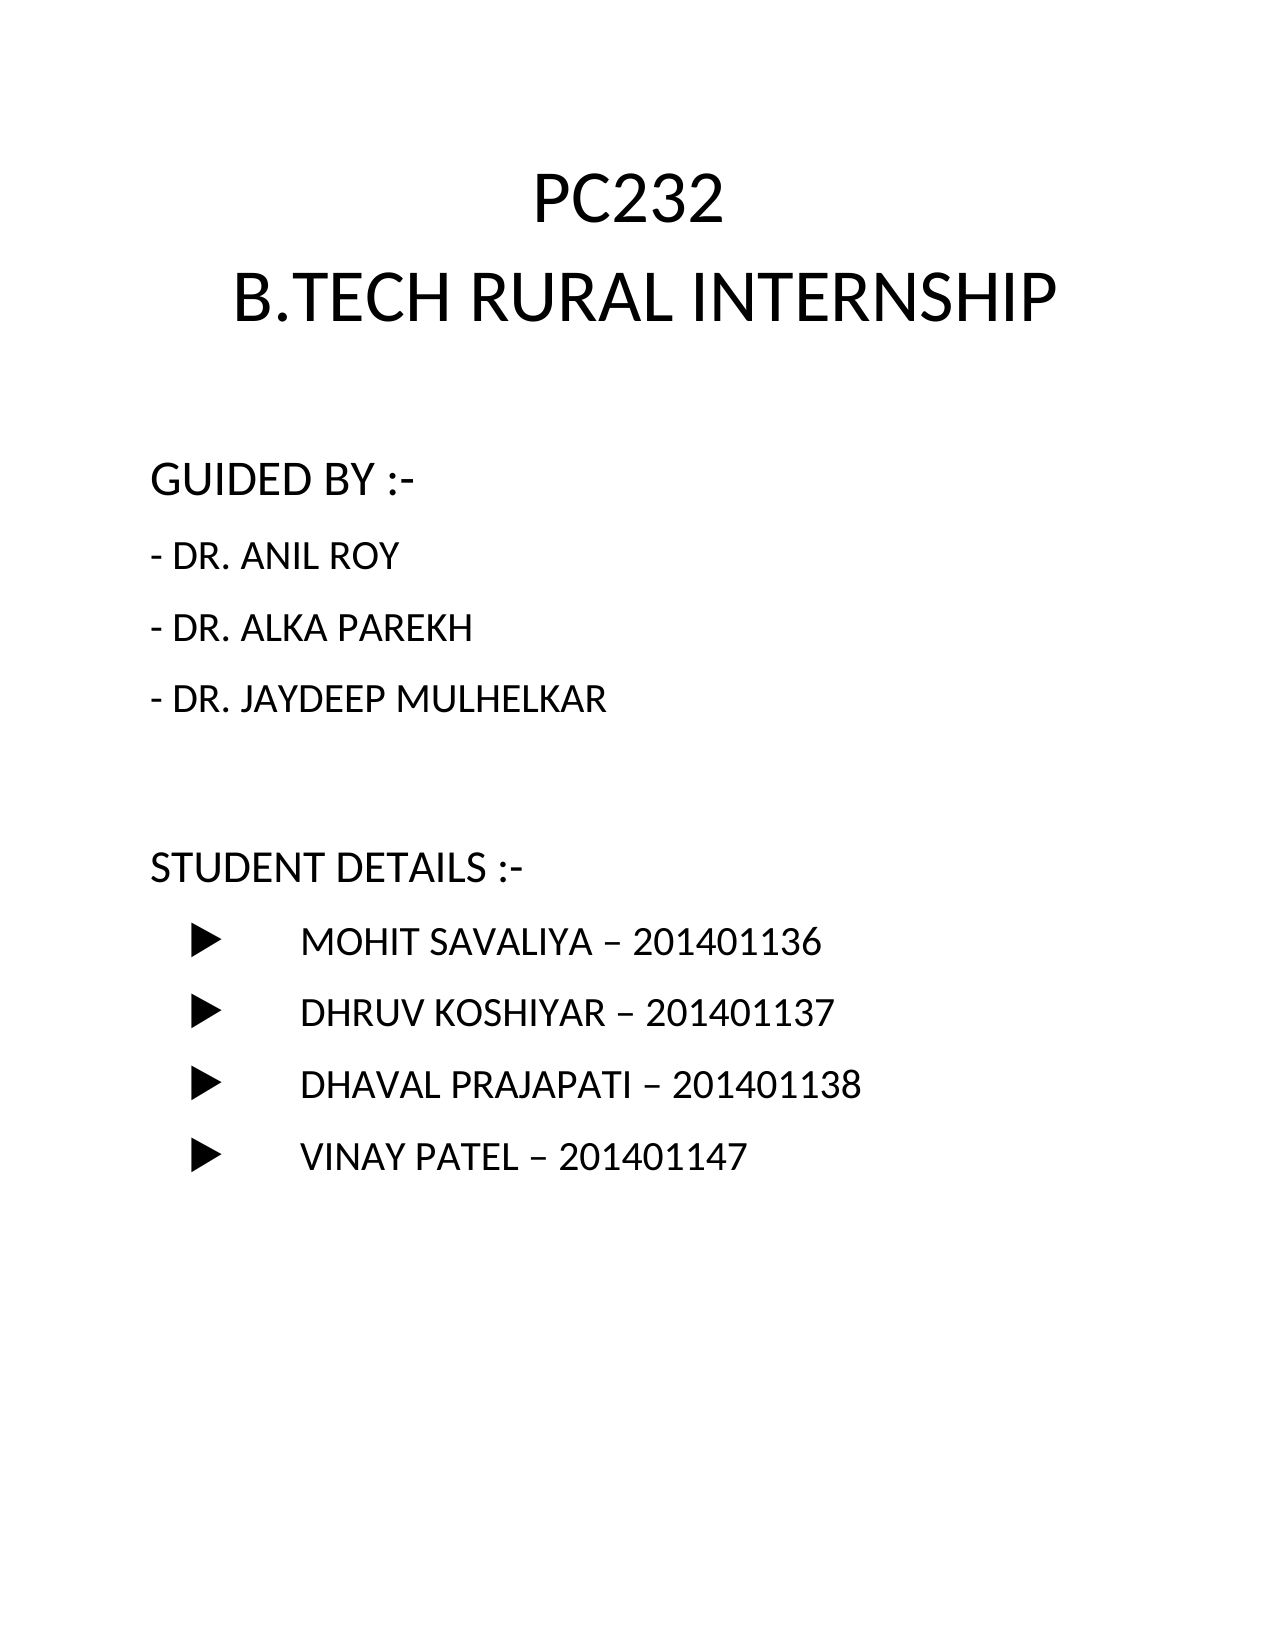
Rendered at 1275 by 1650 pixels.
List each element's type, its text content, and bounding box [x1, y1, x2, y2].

text PC232 B.TECH RURAL INTERNSHIP [150, 150, 1125, 340]
list DHAVAL PRAJAPATI – 201401138 [187, 1058, 1125, 1109]
text - DR. ALKA PAREKH [150, 601, 1125, 652]
list MOHIT SAVALIYA – 201401136 [187, 915, 1125, 966]
text STUDENT DETAILS :- [150, 838, 1125, 894]
list DHRUV KOSHIYAR – 201401137 [187, 986, 1125, 1037]
text - DR. JAYDEEP MULHELKAR [150, 672, 1125, 723]
text - DR. ANIL ROY [150, 529, 1125, 580]
text GUIDED BY :- [150, 447, 1125, 508]
list VINAY PATEL – 201401147 [187, 1129, 1125, 1180]
